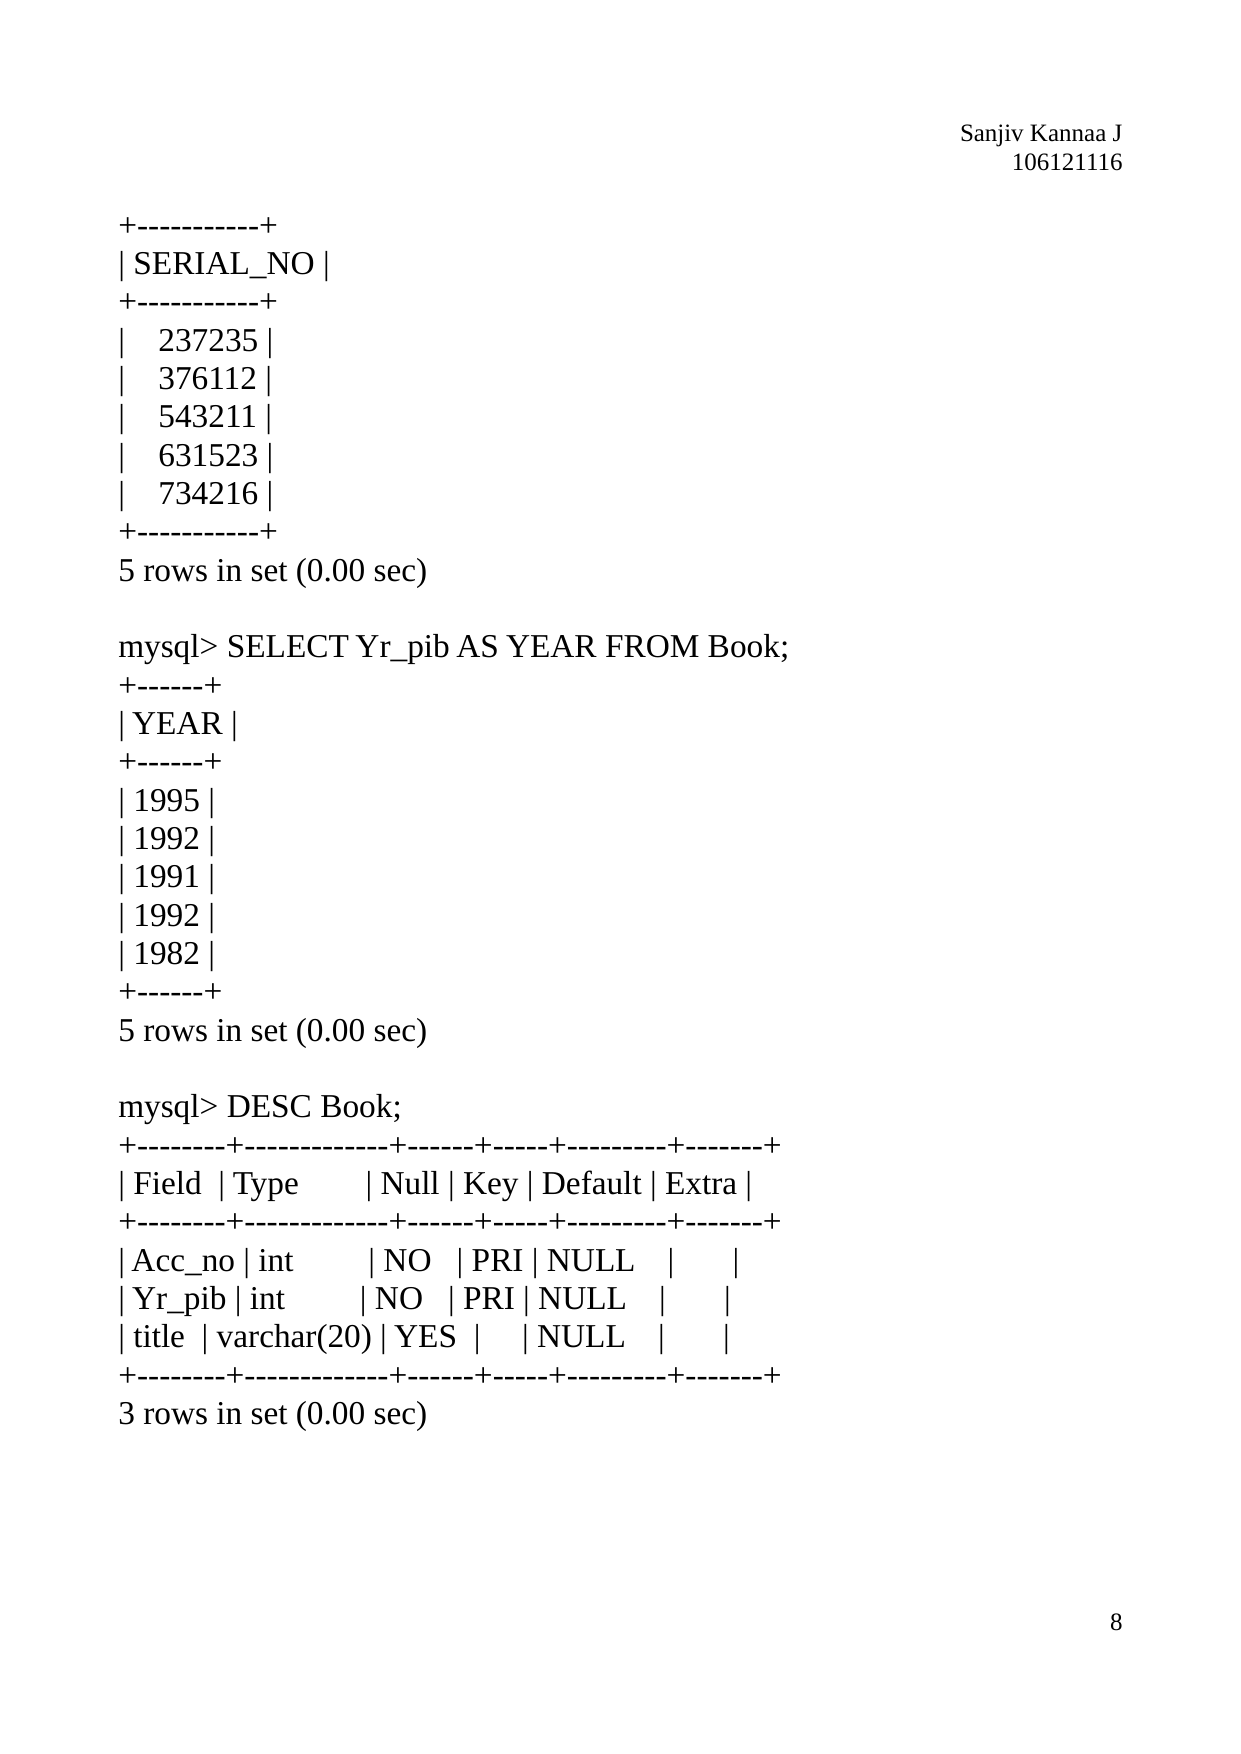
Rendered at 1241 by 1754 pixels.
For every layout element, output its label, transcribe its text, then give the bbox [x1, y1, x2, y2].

text | 376112 | [118, 358, 1122, 397]
text +-----------+ [118, 205, 1122, 243]
text 5 rows in set (0.00 sec) [118, 1010, 1122, 1048]
text | 1982 | [118, 933, 1122, 972]
text | 1992 | [118, 895, 1122, 933]
text | 237235 | [118, 320, 1122, 358]
text | Field | Type | Null | Key | Default | Extra | [118, 1163, 1122, 1202]
text | 631523 | [118, 435, 1122, 473]
text | 1995 | [118, 780, 1122, 818]
text +--------+-------------+------+-----+---------+-------+ [118, 1125, 1122, 1163]
text +-----------+ [118, 282, 1122, 320]
text | Acc_no | int | NO | PRI | NULL | | [118, 1240, 1122, 1278]
text +-----------+ [118, 512, 1122, 550]
text | SERIAL_NO | [118, 243, 1122, 282]
text | Yr_pib | int | NO | PRI | NULL | | [118, 1278, 1122, 1317]
text 3 rows in set (0.00 sec) [118, 1393, 1122, 1432]
text | 1992 | [118, 818, 1122, 857]
text | 734216 | [118, 473, 1122, 512]
text | YEAR | [118, 703, 1122, 742]
text mysql> DESC Book; [118, 1087, 1122, 1125]
text +------+ [118, 742, 1122, 780]
text | title | varchar(20) | YES | | NULL | | [118, 1317, 1122, 1355]
text | 1991 | [118, 857, 1122, 895]
text | 543211 | [118, 397, 1122, 435]
text +------+ [118, 665, 1122, 703]
text +--------+-------------+------+-----+---------+-------+ [118, 1355, 1122, 1393]
text 5 rows in set (0.00 sec) [118, 550, 1122, 588]
text mysql> SELECT Yr_pib AS YEAR FROM Book; [118, 627, 1122, 665]
text +------+ [118, 972, 1122, 1010]
text +--------+-------------+------+-----+---------+-------+ [118, 1202, 1122, 1240]
